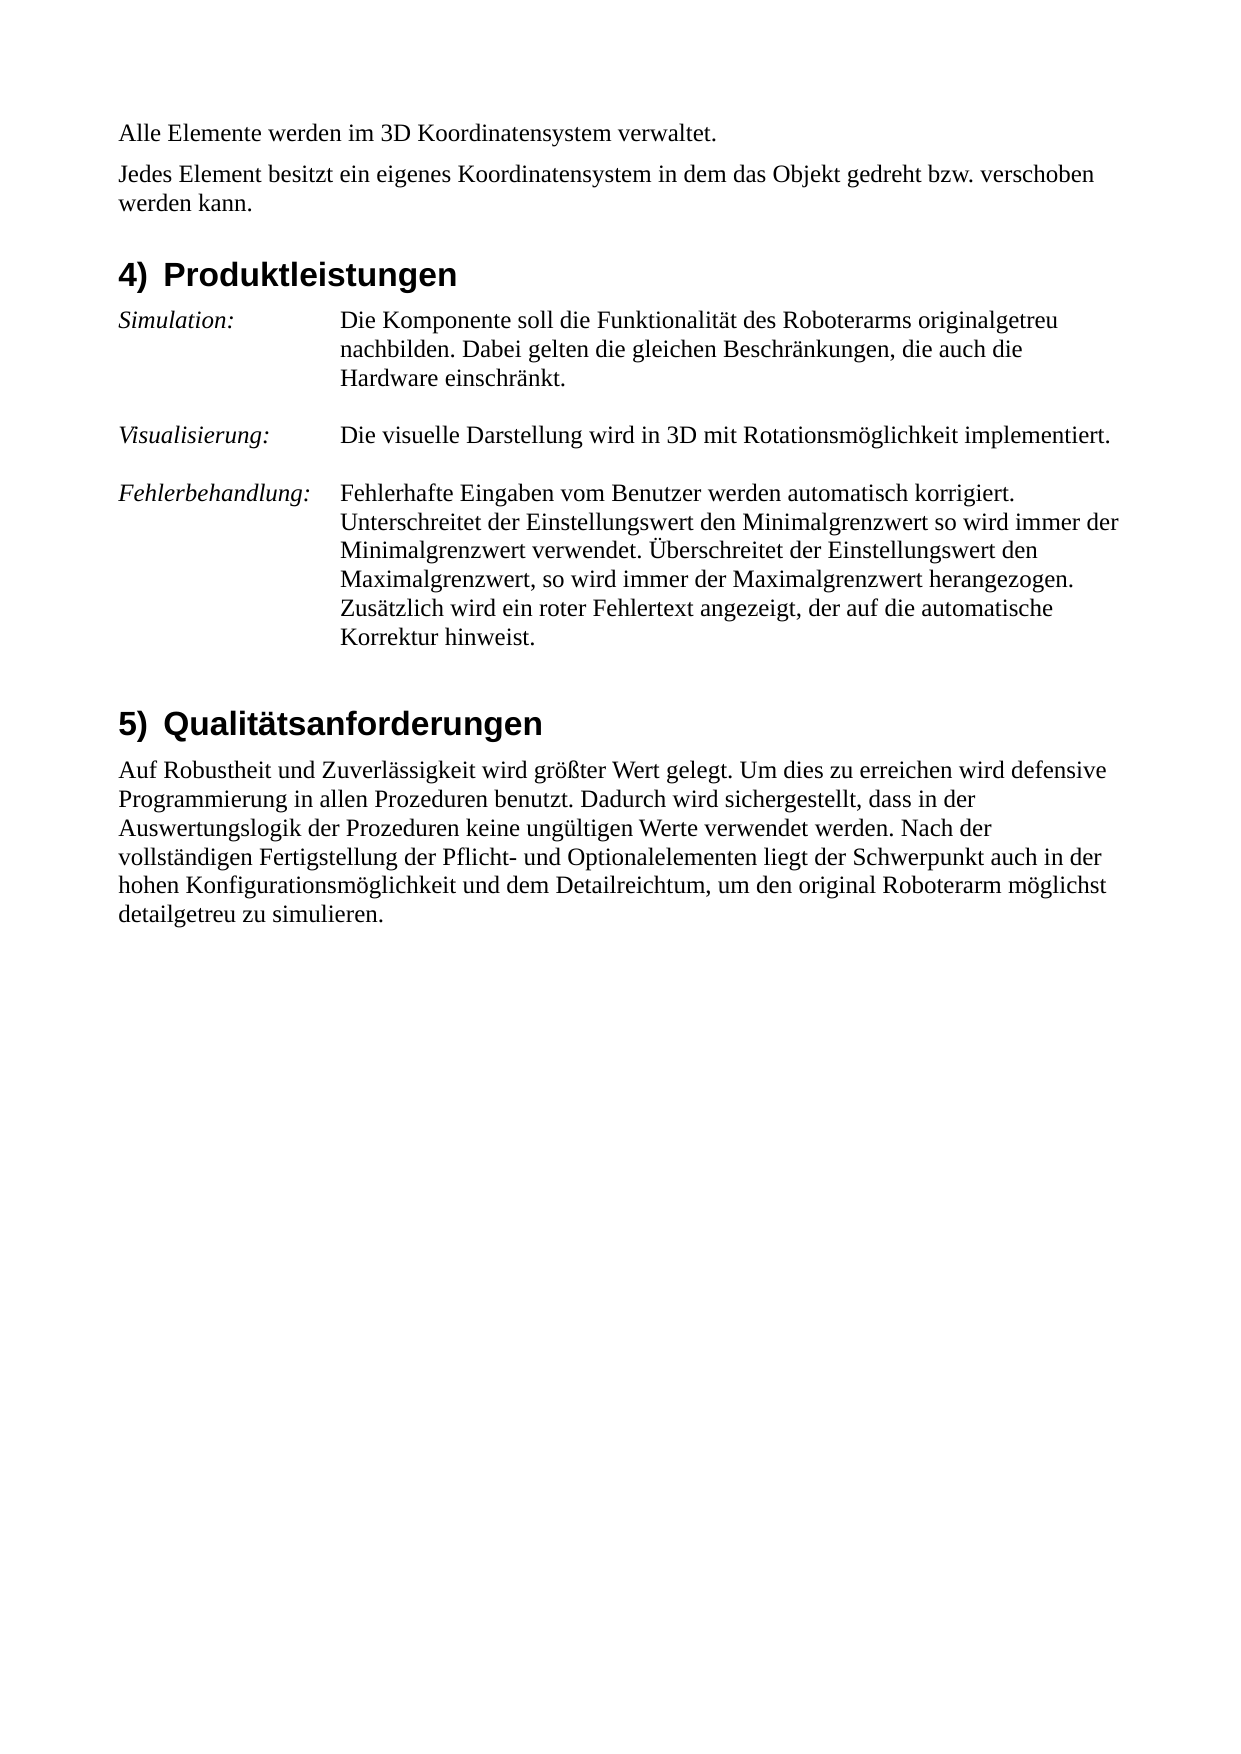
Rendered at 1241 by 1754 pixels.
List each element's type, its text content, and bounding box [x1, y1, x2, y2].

text Alle Elemente werden im 3D Koordinatensystem verwaltet. [118, 118, 1122, 147]
text Auf Robustheit und Zuverlässigkeit wird größter Wert gelegt. Um dies zu erreichen wird defensive Programmierung in allen Prozeduren benutzt. Dadurch wird sichergestellt, dass in der Auswertungslogik der Prozeduren keine ungültigen Werte verwendet werden. Nach der vollständigen Fertigstellung der Pflicht- und Optionalelementen liegt der Schwerpunkt auch in der hohen Konfigurationsmöglichkeit und dem Detailreichtum, um den original Roboterarm möglichst detailgetreu zu simulieren. [118, 755, 1122, 928]
subtitle Qualitätsanforderungen [118, 704, 1122, 743]
text Fehlerbehandlung: Fehlerhafte Eingaben vom Benutzer werden automatisch korrigiert. Unterschreitet der Einstellungswert den Minimalgrenzwert so wird immer der Minimalgrenzwert verwendet. Überschreitet der Einstellungswert den Maximalgrenzwert, so wird immer der Maximalgrenzwert herangezogen. [118, 478, 1122, 593]
text Simulation: Die Komponente soll die Funktionalität des Roboterarms originalgetreu nachbilden. Dabei gelten die gleichen Beschränkungen, die auch die Hardware einschränkt. [118, 306, 1122, 392]
text Jedes Element besitzt ein eigenes Koordinatensystem in dem das Objekt gedreht bzw. verschoben werden kann. [118, 159, 1122, 217]
text Visualisierung: Die visuelle Darstellung wird in 3D mit Rotationsmöglichkeit implementiert. [118, 421, 1122, 449]
text Zusätzlich wird ein roter Fehlertext angezeigt, der auf die automatische Korrektur hinweist. [118, 593, 1122, 651]
subtitle Produktleistungen [118, 254, 1122, 293]
